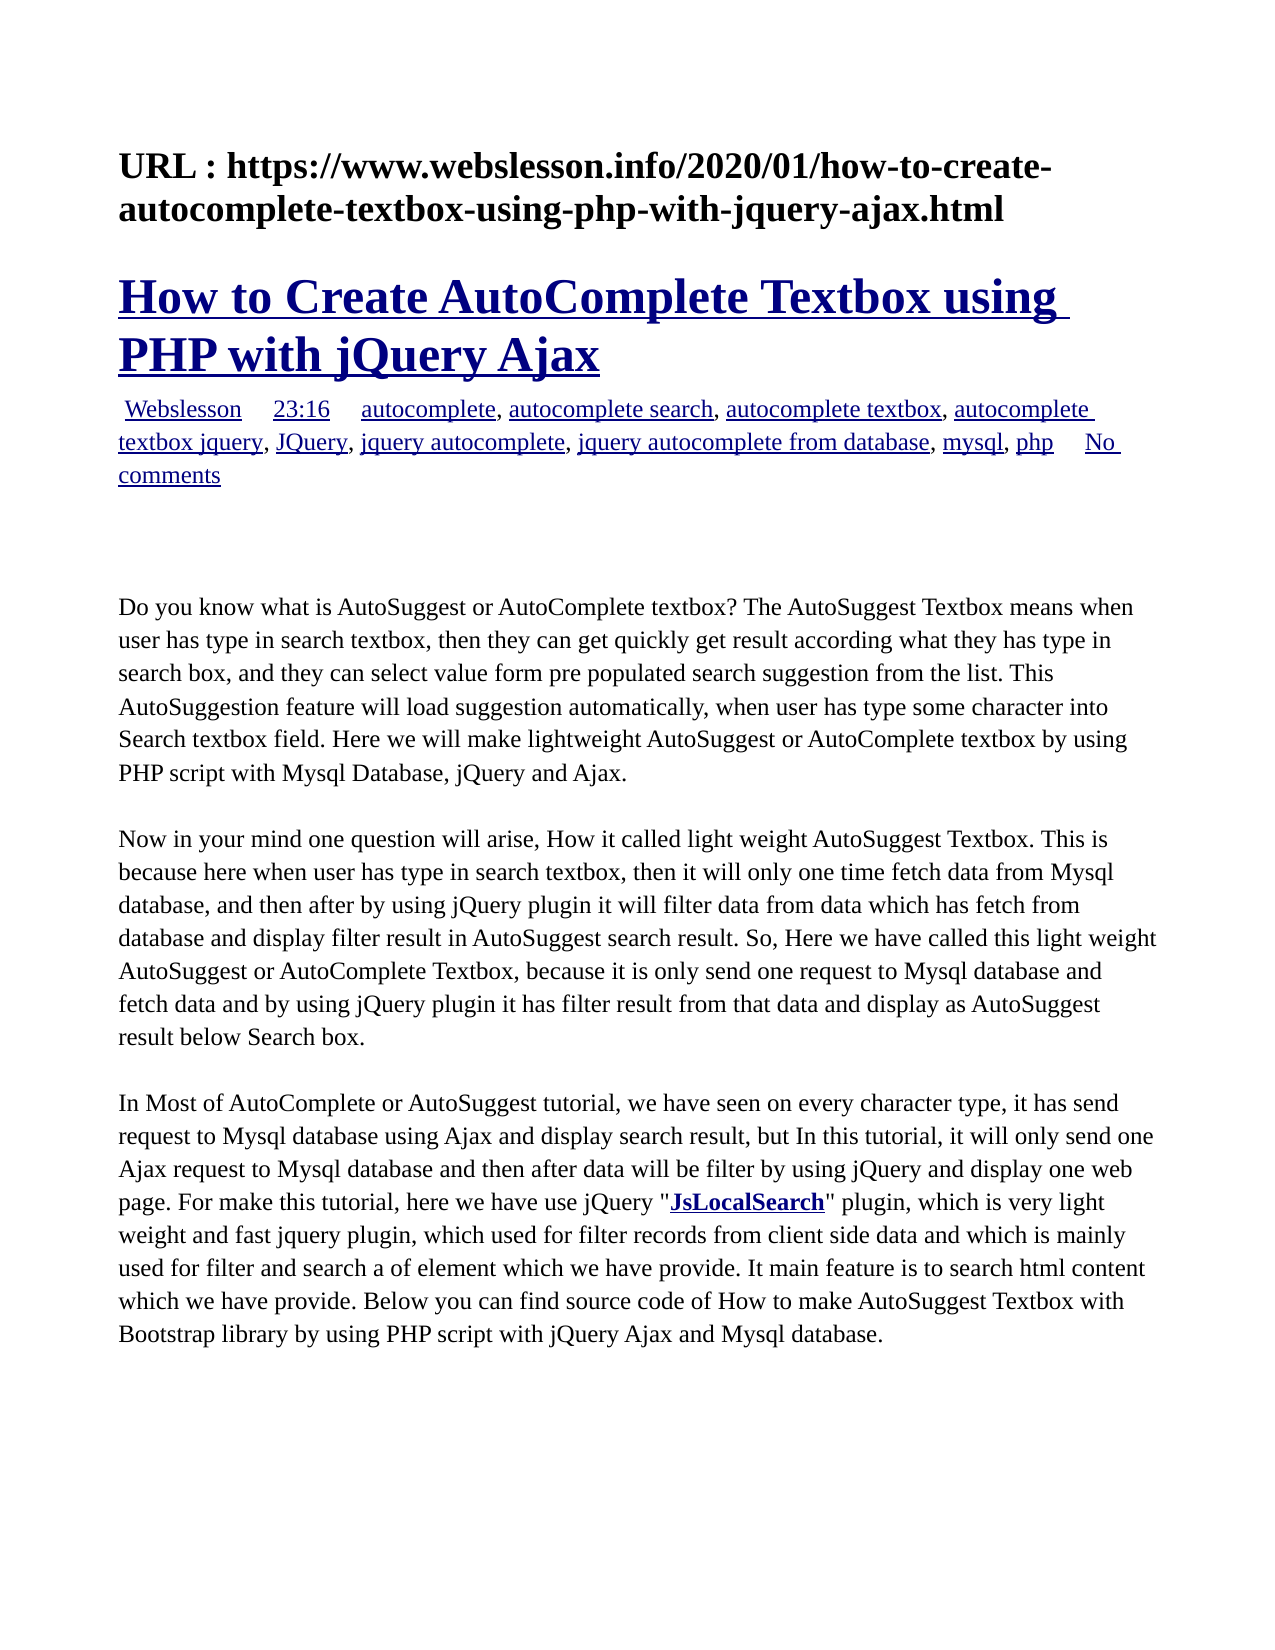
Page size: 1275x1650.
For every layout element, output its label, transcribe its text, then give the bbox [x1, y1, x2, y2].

text Do you know what is AutoSuggest or AutoComplete textbox? The AutoSuggest Textbox means when user has type in search textbox, then they can get quickly get result according what they has type in search box, and they can select value form pre populated search suggestion from the list. This AutoSuggestion feature will load suggestion automatically, when user has type some character into Search textbox field. Here we will make lightweight AutoSuggest or AutoComplete textbox by using PHP script with Mysql Database, jQuery and Ajax. Now in your mind one question will arise, How it called light weight AutoSuggest Textbox. This is because here when user has type in search textbox, then it will only one time fetch data from Mysql database, and then after by using jQuery plugin it will filter data from data which has fetch from database and display filter result in AutoSuggest search result. So, Here we have called this light weight AutoSuggest or AutoComplete Textbox, because it is only send one request to Mysql database and fetch data and by using jQuery plugin it has filter result from that data and display as AutoSuggest result below Search box. In Most of AutoComplete or AutoSuggest tutorial, we have seen on every character type, it has send request to Mysql database using Ajax and display search result, but In this tutorial, it will only send one Ajax request to Mysql database and then after data will be filter by using jQuery and display one web page. For make this tutorial, here we have use jQuery "JsLocalSearch" plugin, which is very light weight and fast jquery plugin, which used for filter records from client side data and which is mainly used for filter and search a of element which we have provide. It main feature is to search html content which we have provide. Below you can find source code of How to make AutoSuggest Textbox with Bootstrap library by using PHP script with jQuery Ajax and Mysql database. [118, 526, 1157, 1381]
text Webslesson 23:16 autocomplete, autocomplete search, autocomplete textbox, autocomplete textbox jquery, JQuery, jquery autocomplete, jquery autocomplete from database, mysql, php No comments [118, 394, 1157, 489]
subtitle How to Create AutoComplete Textbox using PHP with jQuery Ajax [118, 267, 1157, 382]
subtitle URL : https://www.webslesson.info/2020/01/how-to-create-autocomplete-textbox-using-php-with-jquery-ajax.html [118, 143, 1157, 229]
